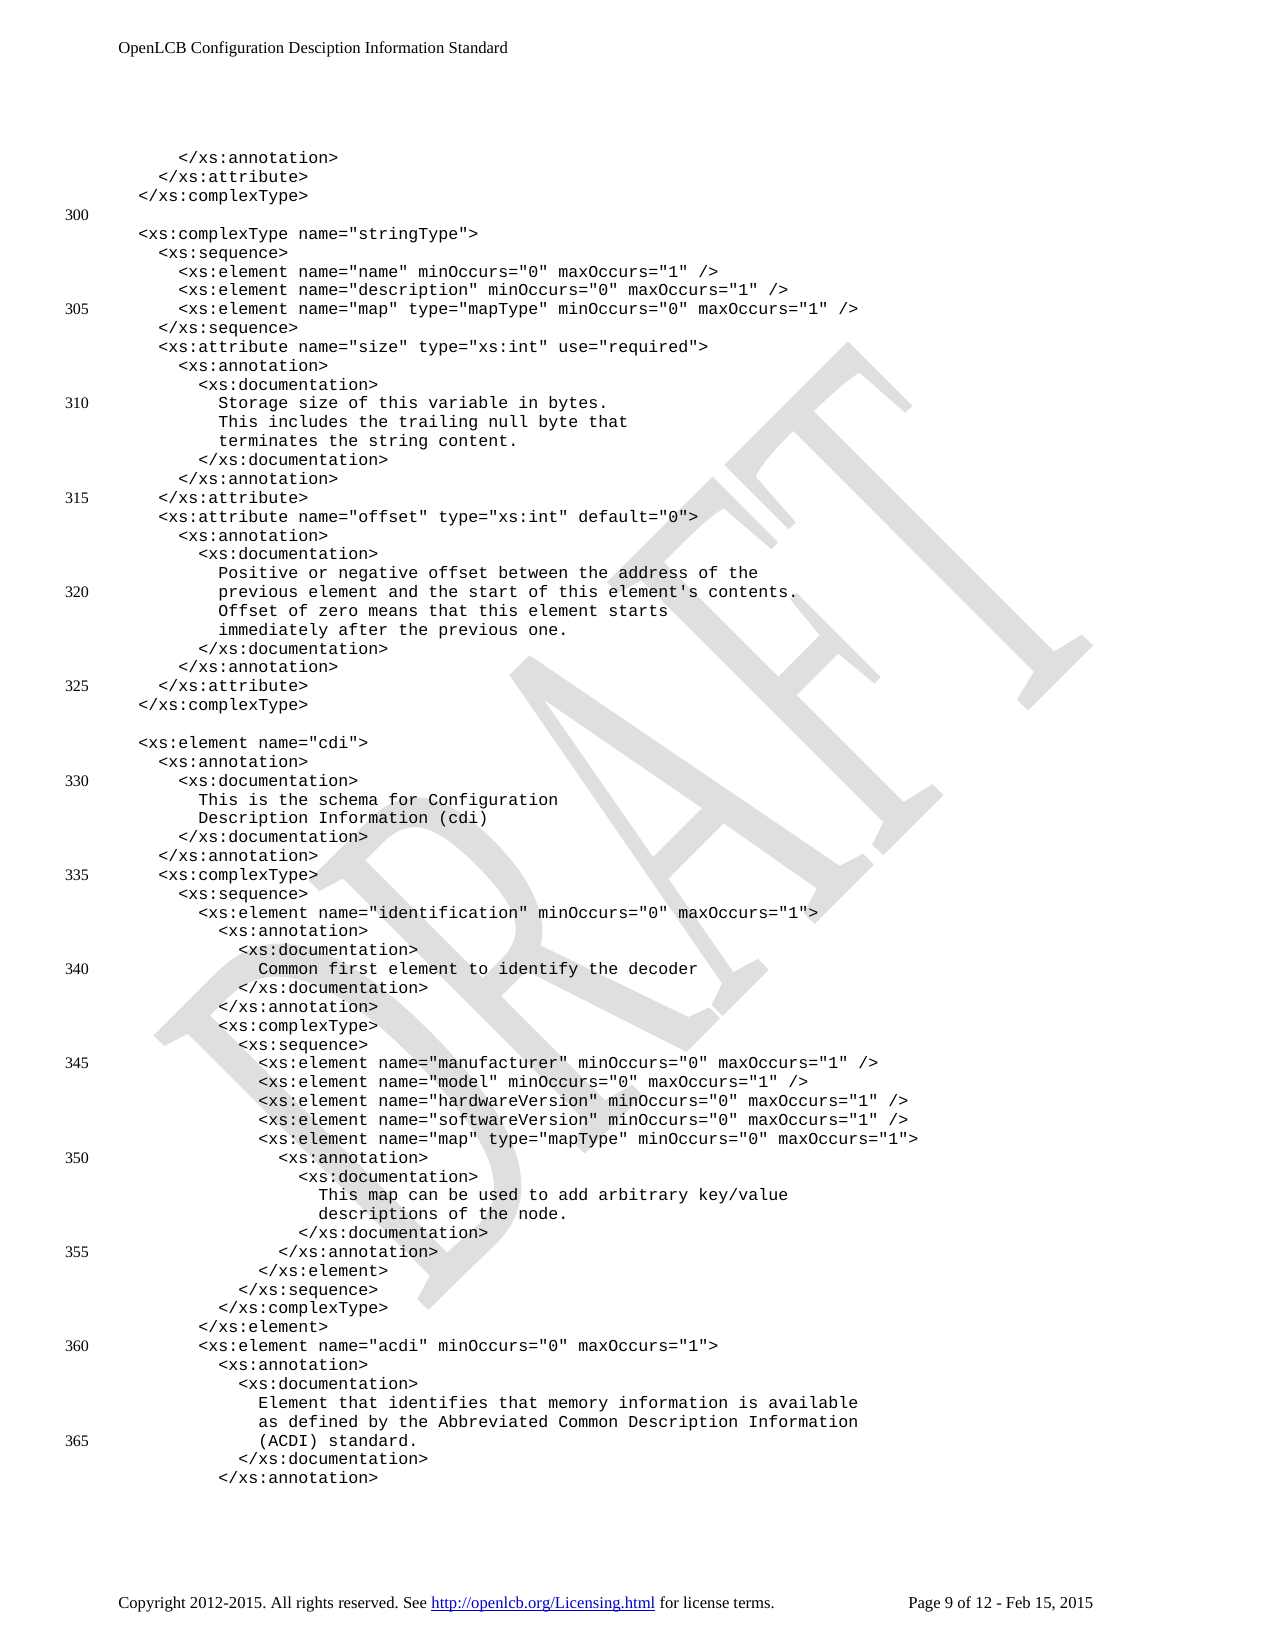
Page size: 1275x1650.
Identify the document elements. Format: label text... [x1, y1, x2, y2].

text [845, 640, 1020, 659]
text <xs:element name="description" minOccurs="0" maxOccurs="1" /> [118, 282, 1157, 301]
text <xs:element name="model" minOccurs="0" maxOccurs="1" /> [118, 1074, 246, 1093]
text </xs:sequence> [118, 1281, 426, 1300]
text [529, 885, 666, 904]
text previous element and the start of this element's contents. [687, 584, 963, 602]
text [837, 734, 1157, 753]
text [366, 848, 476, 866]
text </xs:documentation> [118, 829, 358, 848]
text <xs:complexType name="stringType"> [118, 225, 1157, 244]
text [807, 602, 982, 621]
text This map can be used to add arbitrary key/value [383, 1187, 494, 1206]
text [775, 433, 813, 452]
text [875, 772, 1157, 791]
text [800, 697, 1157, 716]
text as defined by the Abbreviated Common Description Information [118, 1413, 1157, 1432]
text <xs:attribute name="size" type="xs:int" use="required"> [118, 338, 1157, 357]
text </xs:complexType> [118, 1300, 1157, 1319]
text previous element and the start of this element's contents. [988, 584, 1157, 602]
text Offset of zero means that this element starts [118, 602, 681, 621]
text [703, 772, 851, 791]
text [762, 659, 794, 675]
text [118, 1017, 170, 1036]
text <xs:documentation> [118, 376, 812, 395]
text [833, 376, 883, 395]
text (ACDI) standard. [118, 1432, 1157, 1451]
text [429, 923, 515, 942]
text [541, 942, 705, 961]
text [595, 772, 675, 791]
text [815, 848, 1157, 866]
text Positive or negative offset between the address of the [969, 565, 1157, 584]
text previous element and the start of this element's contents. [118, 584, 662, 602]
text <xs:element name="manufacturer" minOccurs="0" maxOccurs="1" /> [251, 1055, 427, 1074]
text <xs:element name="identification" minOccurs="0" maxOccurs="1"> [817, 904, 1157, 923]
text This map can be used to add arbitrary key/value [519, 1187, 1157, 1206]
text [731, 791, 870, 810]
text [675, 753, 832, 772]
text [815, 395, 1157, 414]
text </xs:documentation> [118, 1451, 1157, 1470]
text </xs:documentation> [502, 979, 577, 998]
text </xs:documentation> [379, 829, 456, 848]
text [523, 1017, 653, 1036]
text <xs:sequence> [232, 1036, 408, 1055]
text <xs:element name="name" minOccurs="0" maxOccurs="1" /> [118, 263, 1157, 282]
text <xs:annotation> [118, 753, 575, 772]
text [417, 1017, 499, 1036]
text Common first element to identify the decoder [343, 961, 442, 979]
text This includes the trailing null byte that [118, 414, 774, 433]
text [582, 753, 647, 772]
text Common first element to identify the decoder [761, 961, 1157, 979]
text [1043, 678, 1157, 697]
text <xs:annotation> [118, 1357, 1157, 1376]
text [683, 848, 783, 866]
text [647, 734, 813, 753]
text </xs:attribute> [118, 489, 699, 508]
text [1062, 659, 1157, 678]
text </xs:annotation> [118, 659, 524, 678]
text Storage size of this variable in bytes. [118, 395, 793, 414]
text </xs:sequence> [118, 320, 1157, 338]
text [1006, 602, 1157, 621]
text <xs:element name="manufacturer" minOccurs="0" maxOccurs="1" /> [118, 1055, 227, 1074]
text [864, 659, 1033, 678]
text Description Information (cdi) [911, 810, 1157, 829]
text <xs:element name="softwareVersion" minOccurs="0" maxOccurs="1" /> [308, 1112, 472, 1130]
text [704, 1017, 1157, 1036]
text <xs:element name="softwareVersion" minOccurs="0" maxOccurs="1" /> [610, 1112, 1157, 1130]
text Description Information (cdi) [759, 810, 882, 829]
text Description Information (cdi) [458, 810, 614, 829]
text <xs:annotation> [118, 527, 661, 546]
text </xs:annotation> [723, 998, 1157, 1017]
text <xs:element name="identification" minOccurs="0" maxOccurs="1"> [687, 904, 812, 923]
text [757, 471, 850, 489]
text immediately after the previous one. [118, 621, 700, 640]
text <xs:annotation> [118, 357, 831, 376]
text [569, 734, 620, 753]
text [502, 848, 640, 866]
text [542, 1036, 1157, 1055]
text </xs:documentation> [483, 829, 627, 848]
text [705, 602, 807, 621]
text [459, 1262, 1157, 1281]
text <xs:element name="identification" minOccurs="0" maxOccurs="1"> [538, 904, 679, 923]
text </xs:element> [118, 1319, 1157, 1338]
text </xs:complexType> [118, 188, 1157, 207]
text <xs:documentation> [118, 1168, 340, 1187]
text [875, 471, 1157, 489]
text <xs:element name="identification" minOccurs="0" maxOccurs="1"> [410, 904, 514, 923]
text </xs:annotation> [504, 998, 615, 1017]
text <xs:element name="cdi"> [118, 734, 562, 753]
text </xs:annotation> [118, 1243, 415, 1262]
text </xs:documentation> [371, 979, 461, 998]
text <xs:element name="manufacturer" minOccurs="0" maxOccurs="1" /> [561, 1055, 1157, 1074]
text <xs:element name="model" minOccurs="0" maxOccurs="1" /> [580, 1074, 1157, 1093]
text </xs:annotation> [118, 998, 189, 1017]
text [815, 659, 866, 678]
text descriptions of the node. [402, 1206, 490, 1225]
text <xs:documentation> [364, 1168, 494, 1187]
text [856, 452, 1157, 471]
text Common first element to identify the decoder [118, 961, 228, 979]
text <xs:attribute name="offset" type="xs:int" default="0"> [785, 508, 888, 527]
text <xs:annotation> [345, 1149, 490, 1168]
text <xs:element name="map" type="mapType" minOccurs="0" maxOccurs="1"> [507, 1130, 579, 1149]
text [674, 885, 816, 904]
text </xs:complexType> [118, 697, 536, 716]
text [818, 414, 1157, 433]
text <xs:element name="softwareVersion" minOccurs="0" maxOccurs="1" /> [118, 1112, 283, 1130]
text <xs:annotation> [118, 923, 405, 942]
text </xs:documentation> [635, 829, 680, 848]
text </xs:documentation> [229, 979, 338, 998]
text [440, 1281, 1157, 1300]
text [517, 866, 653, 885]
text [118, 1036, 208, 1055]
text [798, 678, 1029, 697]
text </xs:annotation> [211, 998, 366, 1017]
text <xs:element name="softwareVersion" minOccurs="0" maxOccurs="1" /> [497, 1112, 584, 1130]
text <xs:element name="manufacturer" minOccurs="0" maxOccurs="1" /> [454, 1055, 537, 1074]
text descriptions of the node. [118, 1206, 378, 1225]
text [837, 433, 1157, 452]
text [608, 791, 701, 810]
text [724, 621, 818, 640]
text [436, 1036, 518, 1055]
text </xs:annotation> [118, 150, 1157, 169]
text [855, 866, 1157, 885]
text [856, 753, 1157, 772]
text <xs:complexType> [118, 866, 321, 885]
text <xs:element name="identification" minOccurs="0" maxOccurs="1"> [118, 904, 386, 923]
text [930, 791, 1157, 810]
text </xs:documentation> [118, 640, 719, 659]
text <xs:annotation> [515, 1149, 1157, 1168]
text <xs:element name="acdi" minOccurs="0" maxOccurs="1"> [118, 1338, 1157, 1357]
text </xs:annotation> [396, 998, 480, 1017]
text <xs:documentation> [118, 546, 642, 565]
text </xs:documentation> [701, 829, 757, 848]
text </xs:element> [118, 1262, 429, 1281]
text [700, 923, 1157, 942]
text Element that identifies that memory information is available [118, 1394, 1157, 1413]
text </xs:documentation> [892, 829, 1157, 848]
text <xs:element name="hardwareVersion" minOccurs="0" maxOccurs="1" /> [628, 1093, 1157, 1112]
text Positive or negative offset between the address of the [118, 565, 623, 584]
text <xs:complexType> [213, 1017, 389, 1036]
text </xs:attribute> [118, 678, 523, 697]
text <xs:element name="hardwareVersion" minOccurs="0" maxOccurs="1" /> [289, 1093, 459, 1112]
text [593, 697, 776, 716]
text [865, 357, 1157, 376]
text <xs:element name="model" minOccurs="0" maxOccurs="1" /> [470, 1074, 556, 1093]
text [743, 640, 813, 659]
text [826, 621, 1001, 640]
text <xs:documentation> [118, 772, 588, 791]
text </xs:documentation> [612, 979, 721, 998]
text [565, 678, 757, 697]
text [537, 659, 738, 678]
text [1081, 640, 1157, 659]
text Description Information (cdi) [622, 810, 699, 829]
text [714, 942, 1157, 961]
text <xs:element name="map" type="mapType" minOccurs="0" maxOccurs="1"> [118, 1130, 302, 1149]
text [727, 489, 766, 508]
text [665, 546, 926, 565]
text [1025, 621, 1157, 640]
text [760, 452, 832, 471]
text [950, 546, 1157, 565]
text This is the schema for Configuration [118, 791, 601, 810]
text </xs:annotation> [479, 1243, 1157, 1262]
text Common first element to identify the decoder [575, 961, 718, 979]
text [448, 942, 512, 961]
text descriptions of the node. [512, 1206, 1157, 1225]
text [931, 527, 1157, 546]
text This map can be used to add arbitrary key/value [118, 1187, 359, 1206]
text </xs:attribute> [118, 169, 1157, 188]
text <xs:element name="model" minOccurs="0" maxOccurs="1" /> [270, 1074, 443, 1093]
text Description Information (cdi) [118, 810, 379, 829]
text </xs:annotation> [118, 1470, 1157, 1489]
text </xs:documentation> [118, 452, 736, 471]
text [893, 489, 1157, 508]
text [542, 923, 692, 942]
text </xs:documentation> [787, 829, 879, 848]
text <xs:attribute name="offset" type="xs:int" default="0"> [118, 508, 680, 527]
text <xs:element name="map" type="mapType" minOccurs="0" maxOccurs="1"> [326, 1130, 483, 1149]
text <xs:element name="hardwareVersion" minOccurs="0" maxOccurs="1" /> [118, 1093, 265, 1112]
text <xs:sequence> [118, 885, 367, 904]
text <xs:annotation> [118, 1149, 321, 1168]
text <xs:documentation> [520, 1168, 1157, 1187]
text terminates the string content. [118, 433, 755, 452]
text <xs:element name="hardwareVersion" minOccurs="0" maxOccurs="1" /> [485, 1093, 575, 1112]
text </xs:documentation> [421, 1225, 476, 1243]
text [670, 866, 810, 885]
text [764, 527, 907, 546]
text [682, 527, 766, 546]
text Positive or negative offset between the address of the [668, 565, 945, 584]
text [836, 885, 1157, 904]
text <xs:documentation> [118, 1376, 1157, 1394]
text </xs:documentation> [742, 979, 1157, 998]
text <xs:attribute name="offset" type="xs:int" default="0"> [912, 508, 1157, 527]
text <xs:documentation> [118, 942, 424, 961]
text </xs:documentation> [498, 1225, 1157, 1243]
text <xs:element name="map" type="mapType" minOccurs="0" maxOccurs="1" /> [118, 301, 1157, 320]
text [391, 885, 507, 904]
text <xs:element name="map" type="mapType" minOccurs="0" maxOccurs="1"> [591, 1130, 1157, 1149]
text </xs:documentation> [118, 979, 208, 998]
text </xs:annotation> [652, 998, 722, 1017]
text </xs:documentation> [118, 1225, 396, 1243]
text <xs:sequence> [118, 244, 1157, 263]
text </xs:annotation> [118, 848, 339, 866]
text [768, 489, 869, 508]
text [372, 866, 493, 885]
text </xs:annotation> [118, 471, 747, 489]
text [884, 376, 1157, 395]
